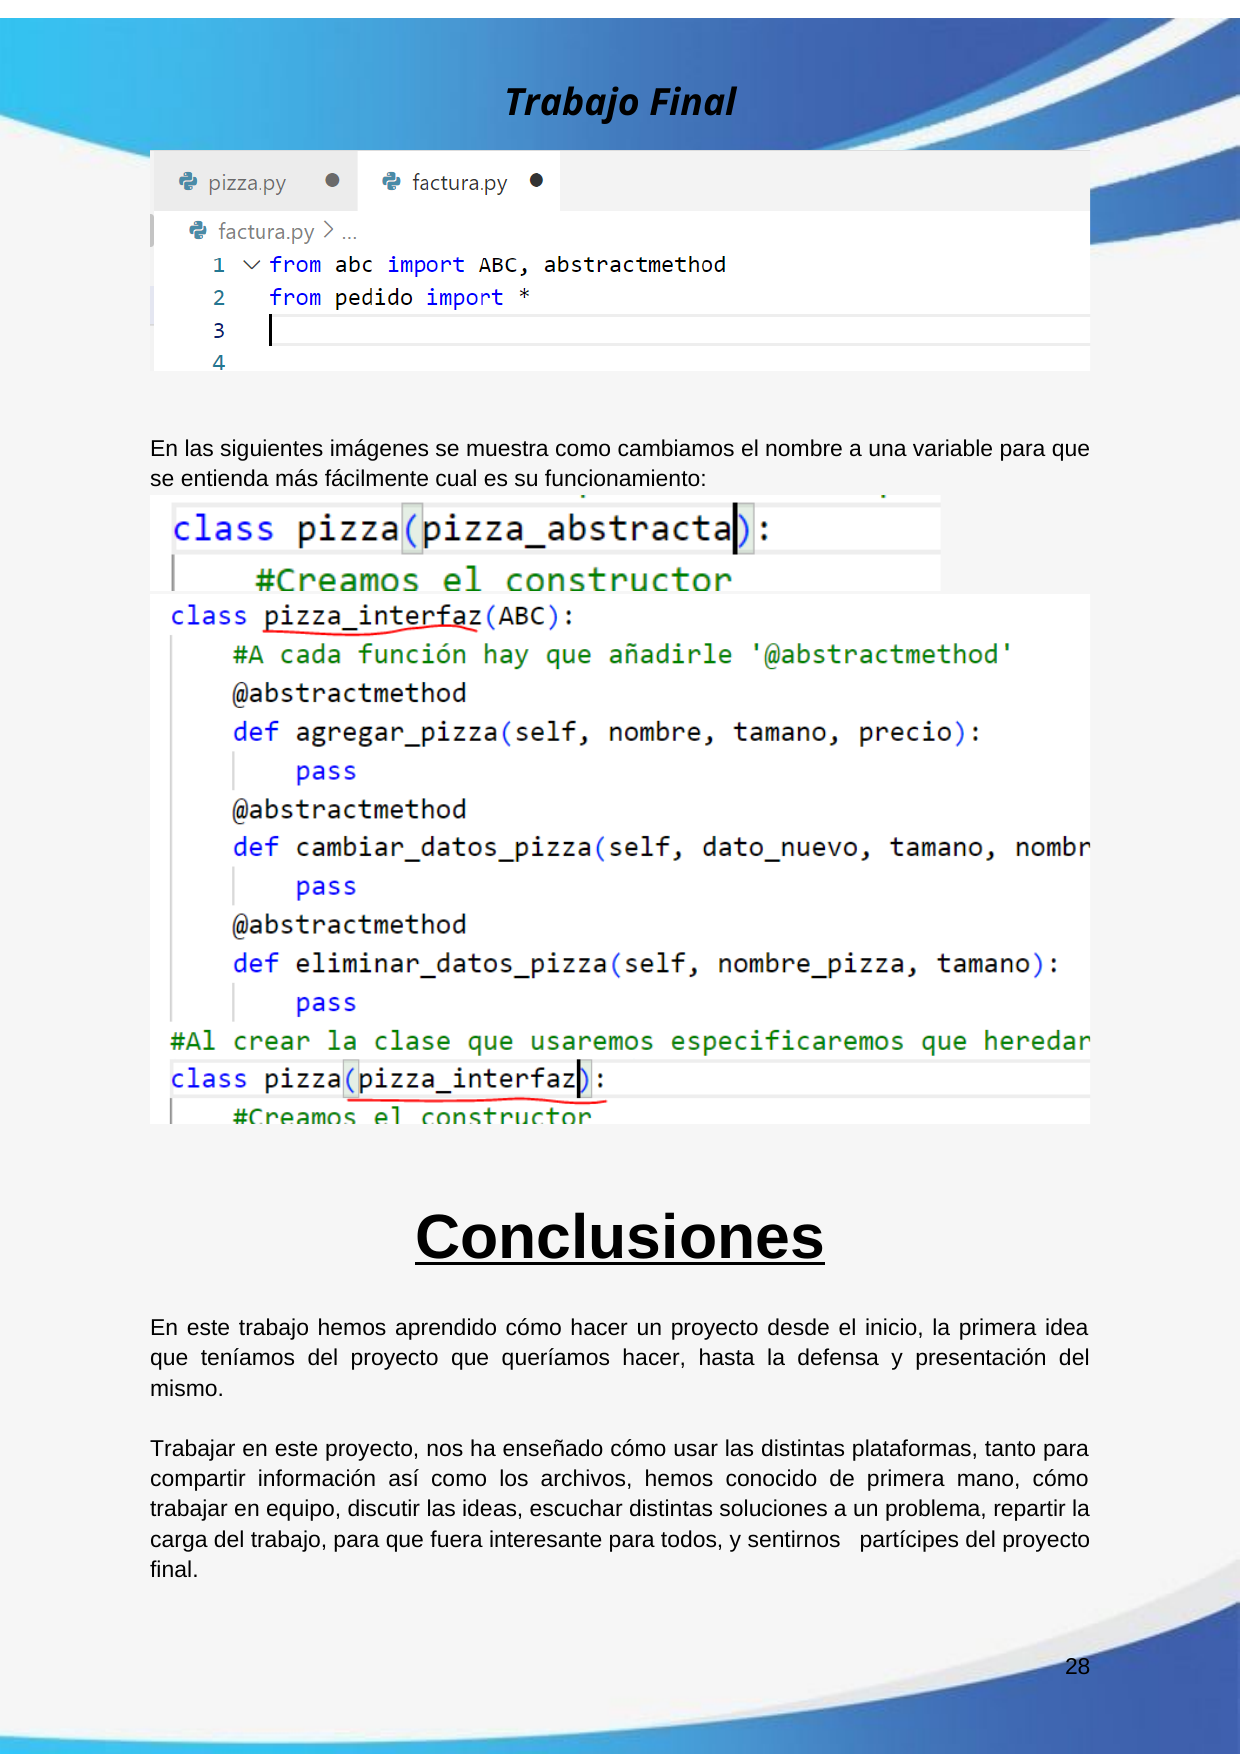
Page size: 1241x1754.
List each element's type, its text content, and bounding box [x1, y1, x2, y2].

text En este trabajo hemos aprendido cómo hacer un proyecto desde el inicio, la primera idea que teníamos del proyecto que queríamos hacer, hasta la defensa y presentación del mismo. [150, 1314, 1090, 1401]
text Trabajar en este proyecto, nos ha enseñado cómo usar las distintas plataformas, tanto para compartir información así como los archivos, hemos conocido de primera mano, cómo trabajar en equipo, discutir las ideas, escuchar distintas soluciones a un problema, repartir la carga del trabajo, para que fuera interesante para todos, y sentirnos partícipes del proyecto final. [150, 1435, 1090, 1582]
text En las siguientes imágenes se muestra como cambiamos el nombre a una variable para que se entienda más fácilmente cual es su funcionamiento: [150, 435, 1090, 492]
subtitle Conclusiones [150, 1199, 1090, 1271]
picture [0, 18, 1240, 1754]
